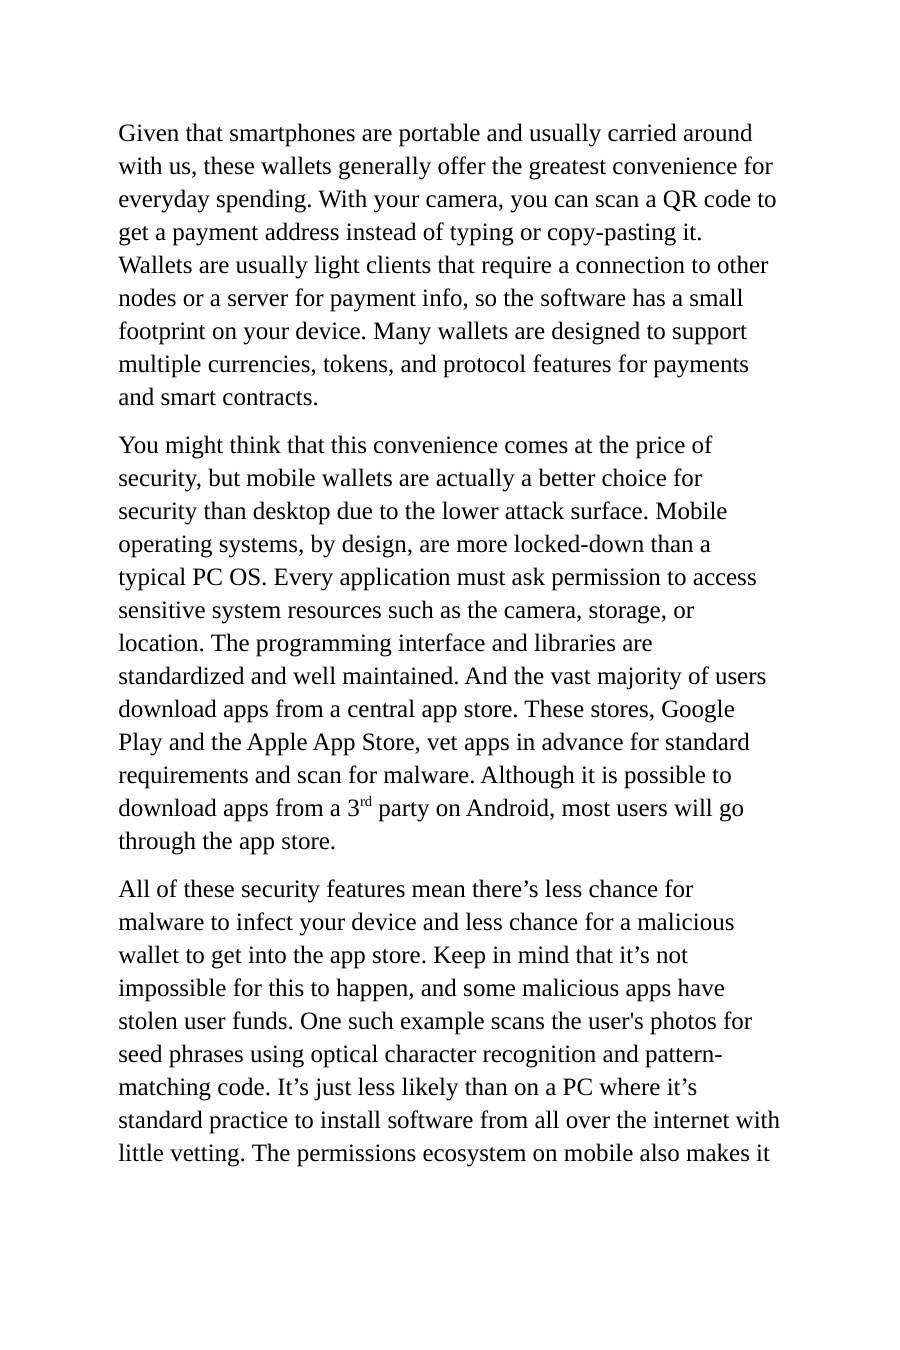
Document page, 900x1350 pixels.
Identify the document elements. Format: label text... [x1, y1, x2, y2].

text You might think that this convenience comes at the price of security, but mobile wallets are actually a better choice for security than desktop due to the lower attack surface. Mobile operating systems, by design, are more locked-down than a typical PC OS. Every application must ask permission to access sensitive system resources such as the camera, storage, or location. The programming interface and libraries are standardized and well maintained. And the vast majority of users download apps from a central app store. These stores, Google Play and the Apple App Store, vet apps in advance for standard requirements and scan for malware. Although it is possible to download apps from a 3rd party on Android, most users will go through the app store. [118, 430, 782, 855]
text All of these security features mean there’s less chance for malware to infect your device and less chance for a malicious wallet to get into the app store. Keep in mind that it’s not impossible for this to happen, and some malicious apps have stolen user funds. One such example scans the user's photos for seed phrases using optical character recognition and pattern-matching code. It’s just less likely than on a PC where it’s standard practice to install software from all over the internet with little vetting. The permissions ecosystem on mobile also makes it [118, 874, 782, 1167]
text Given that smartphones are portable and usually carried around with us, these wallets generally offer the greatest convenience for everyday spending. With your camera, you can scan a QR code to get a payment address instead of typing or copy-pasting it. Wallets are usually light clients that require a connection to other nodes or a server for payment info, so the software has a small footprint on your device. Many wallets are designed to support multiple currencies, tokens, and protocol features for payments and smart contracts. [118, 118, 782, 411]
